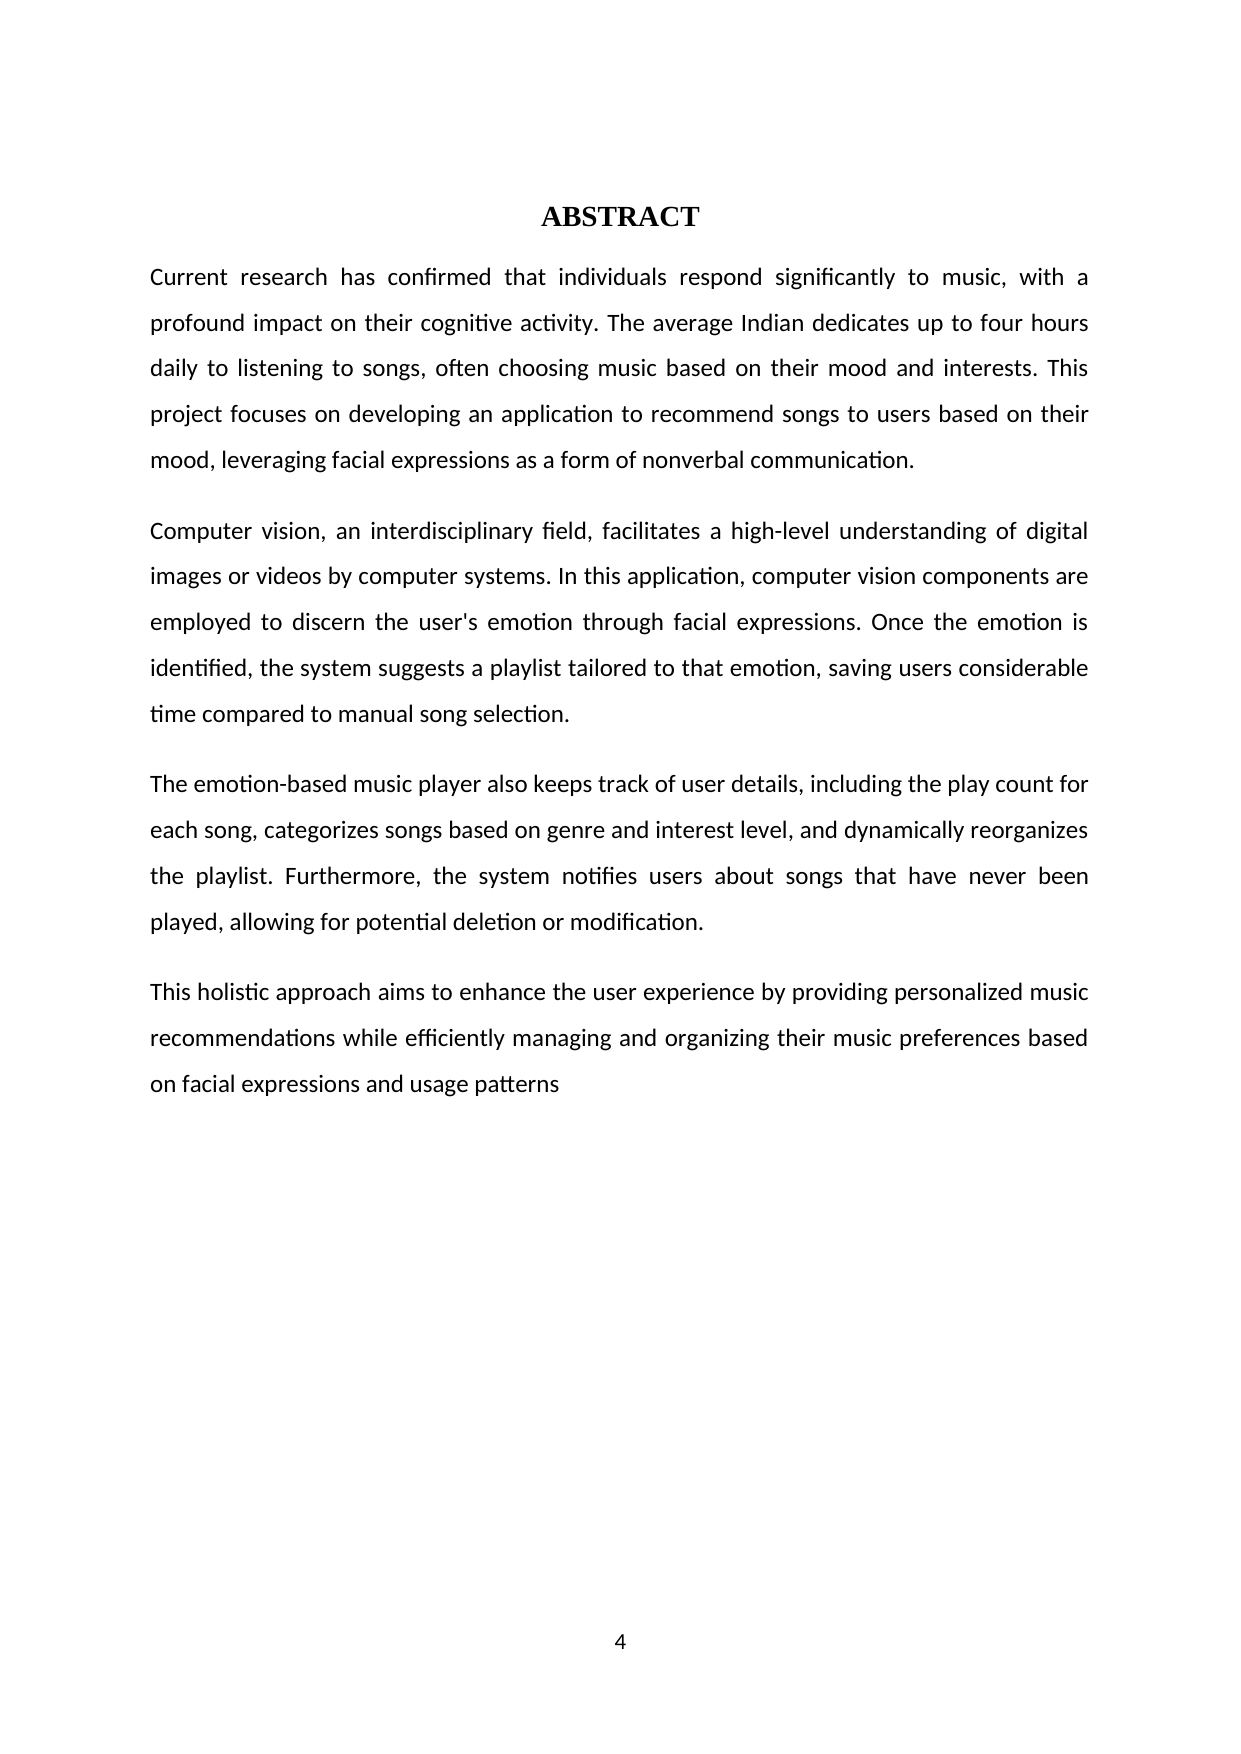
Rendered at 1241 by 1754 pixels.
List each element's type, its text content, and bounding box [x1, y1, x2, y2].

text This holistic approach aims to enhance the user experience by providing personalized music recommendations while efficiently managing and organizing their music preferences based on facial expressions and usage patterns [150, 976, 1090, 1098]
text The emotion-based music player also keeps track of user details, including the play count for each song, categorizes songs based on genre and interest level, and dynamically reorganizes the playlist. Furthermore, the system notifies users about songs that have never been played, allowing for potential deletion or modification. [150, 768, 1090, 936]
text Current research has confirmed that individuals respond significantly to music, with a profound impact on their cognitive activity. The average Indian dedicates up to four hours daily to listening to songs, often choosing music based on their mood and interests. This project focuses on developing an application to recommend songs to users based on their mood, leveraging facial expressions as a form of nonverbal communication. [150, 261, 1090, 474]
text Computer vision, an interdisciplinary field, facilitates a high-level understanding of digital images or videos by computer systems. In this application, computer vision components are employed to discern the user's emotion through facial expressions. Once the emotion is identified, the system suggests a playlist tailored to that emotion, saving users considerable time compared to manual song selection. [150, 515, 1090, 728]
text ABSTRACT [150, 199, 1090, 233]
